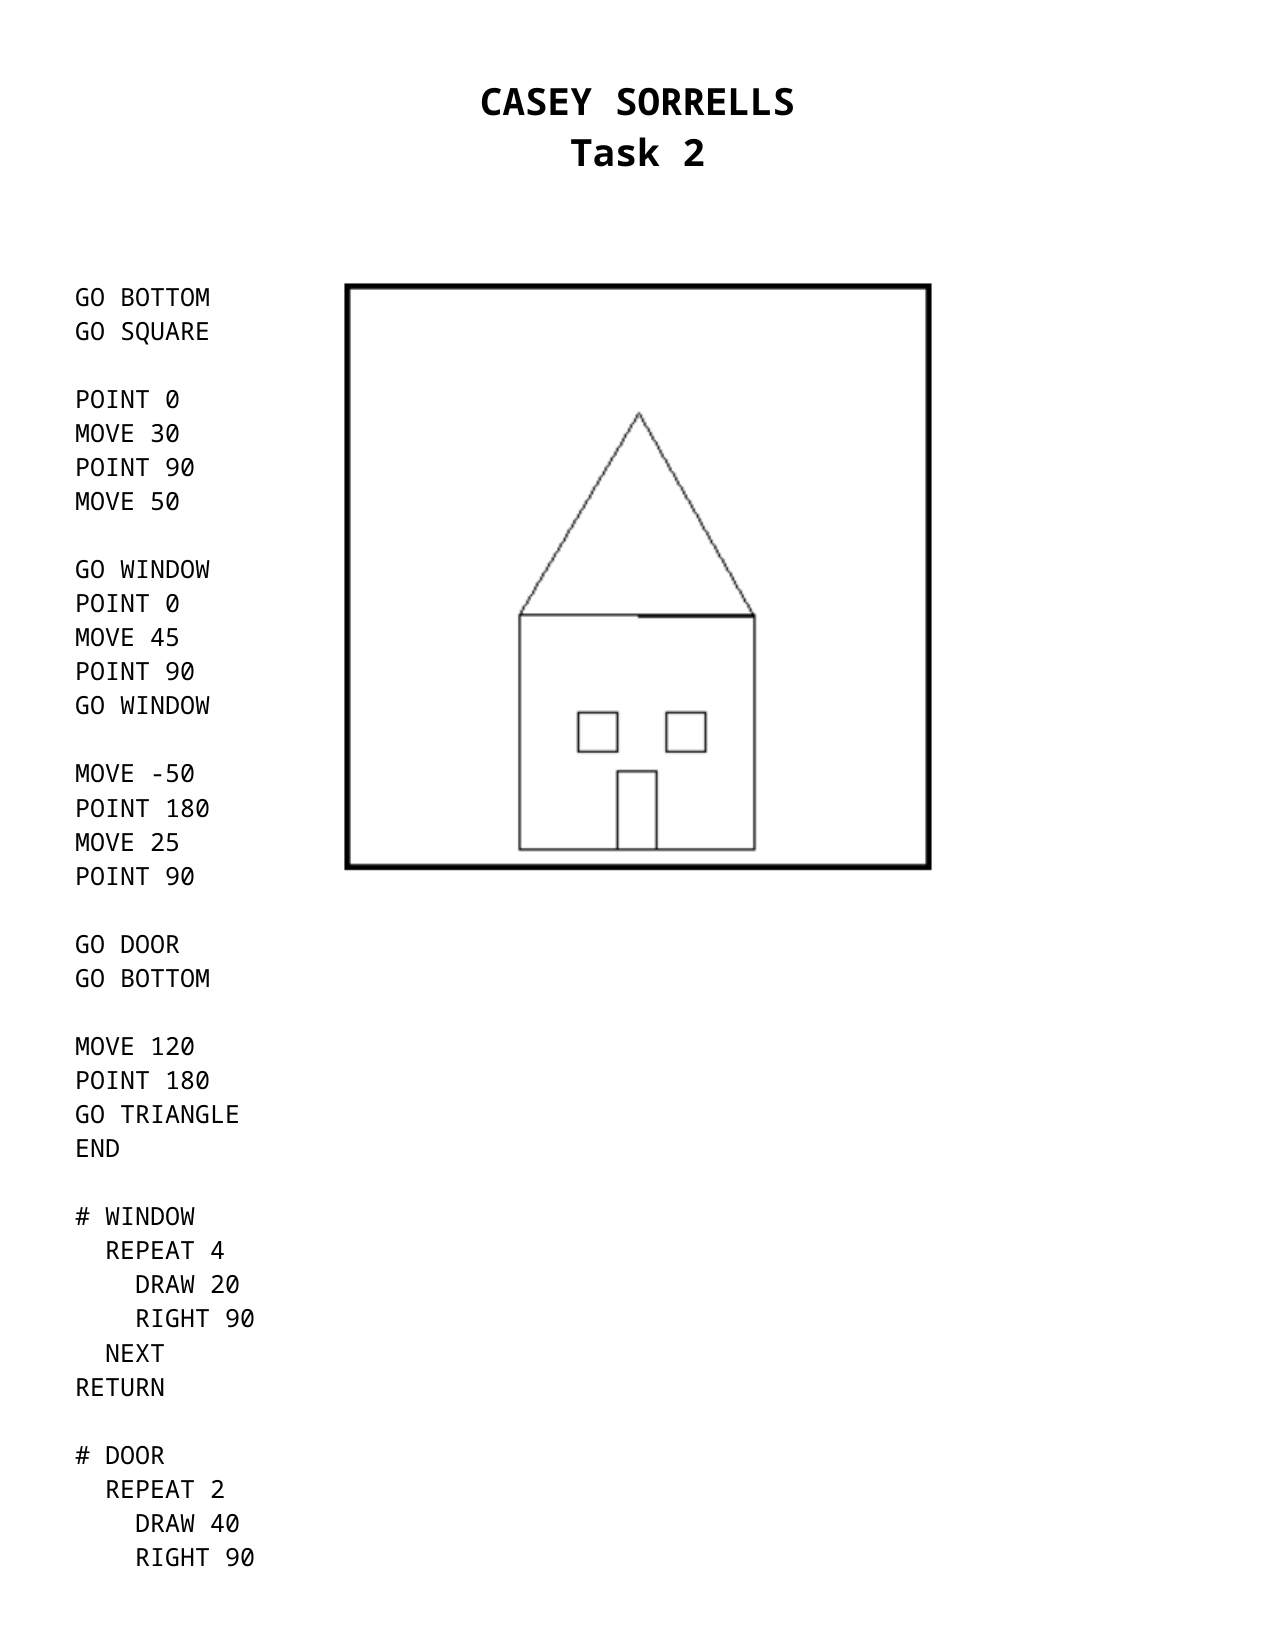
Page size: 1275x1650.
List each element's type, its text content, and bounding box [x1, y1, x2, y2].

text MOVE 45 [75, 620, 340, 654]
text DRAW 40 [75, 1506, 1200, 1539]
text GO DOOR [75, 926, 1200, 961]
text GO WINDOW [75, 552, 340, 586]
text [935, 381, 1200, 416]
text [935, 279, 1200, 313]
text NEXT [75, 1335, 1200, 1369]
picture [340, 279, 935, 875]
text RETURN [75, 1369, 1200, 1403]
text Task 2 [75, 126, 1200, 177]
text MOVE 25 [75, 824, 340, 858]
text [935, 313, 1200, 347]
text [935, 654, 1200, 688]
text [935, 484, 1200, 518]
text [935, 790, 1200, 824]
text RIGHT 90 [75, 1301, 1200, 1335]
text GO BOTTOM [75, 279, 340, 313]
text POINT 180 [75, 790, 340, 824]
text [935, 756, 1200, 790]
text [935, 416, 1200, 449]
text [935, 824, 1200, 858]
text CASEY SORRELLS [75, 75, 1200, 126]
text [935, 620, 1200, 654]
text POINT 0 [75, 586, 340, 620]
text GO SQUARE [75, 313, 340, 347]
text MOVE -50 [75, 756, 340, 790]
text END [75, 1131, 1200, 1165]
text DRAW 20 [75, 1267, 1200, 1301]
text GO WINDOW [75, 688, 340, 722]
text [935, 552, 1200, 586]
text POINT 90 [75, 449, 340, 484]
text MOVE 120 [75, 1029, 1200, 1063]
text REPEAT 4 [75, 1233, 1200, 1267]
text [935, 586, 1200, 620]
text POINT 90 [75, 858, 1200, 892]
text REPEAT 2 [75, 1471, 1200, 1506]
text # DOOR [75, 1437, 1200, 1471]
text POINT 0 [75, 381, 340, 416]
text RIGHT 90 [75, 1539, 1200, 1574]
text [935, 688, 1200, 722]
text [935, 449, 1200, 484]
text GO BOTTOM [75, 961, 1200, 994]
text GO TRIANGLE [75, 1097, 1200, 1131]
text MOVE 50 [75, 484, 340, 518]
text MOVE 30 [75, 416, 340, 449]
text POINT 90 [75, 654, 340, 688]
text # WINDOW [75, 1199, 1200, 1233]
text POINT 180 [75, 1063, 1200, 1097]
